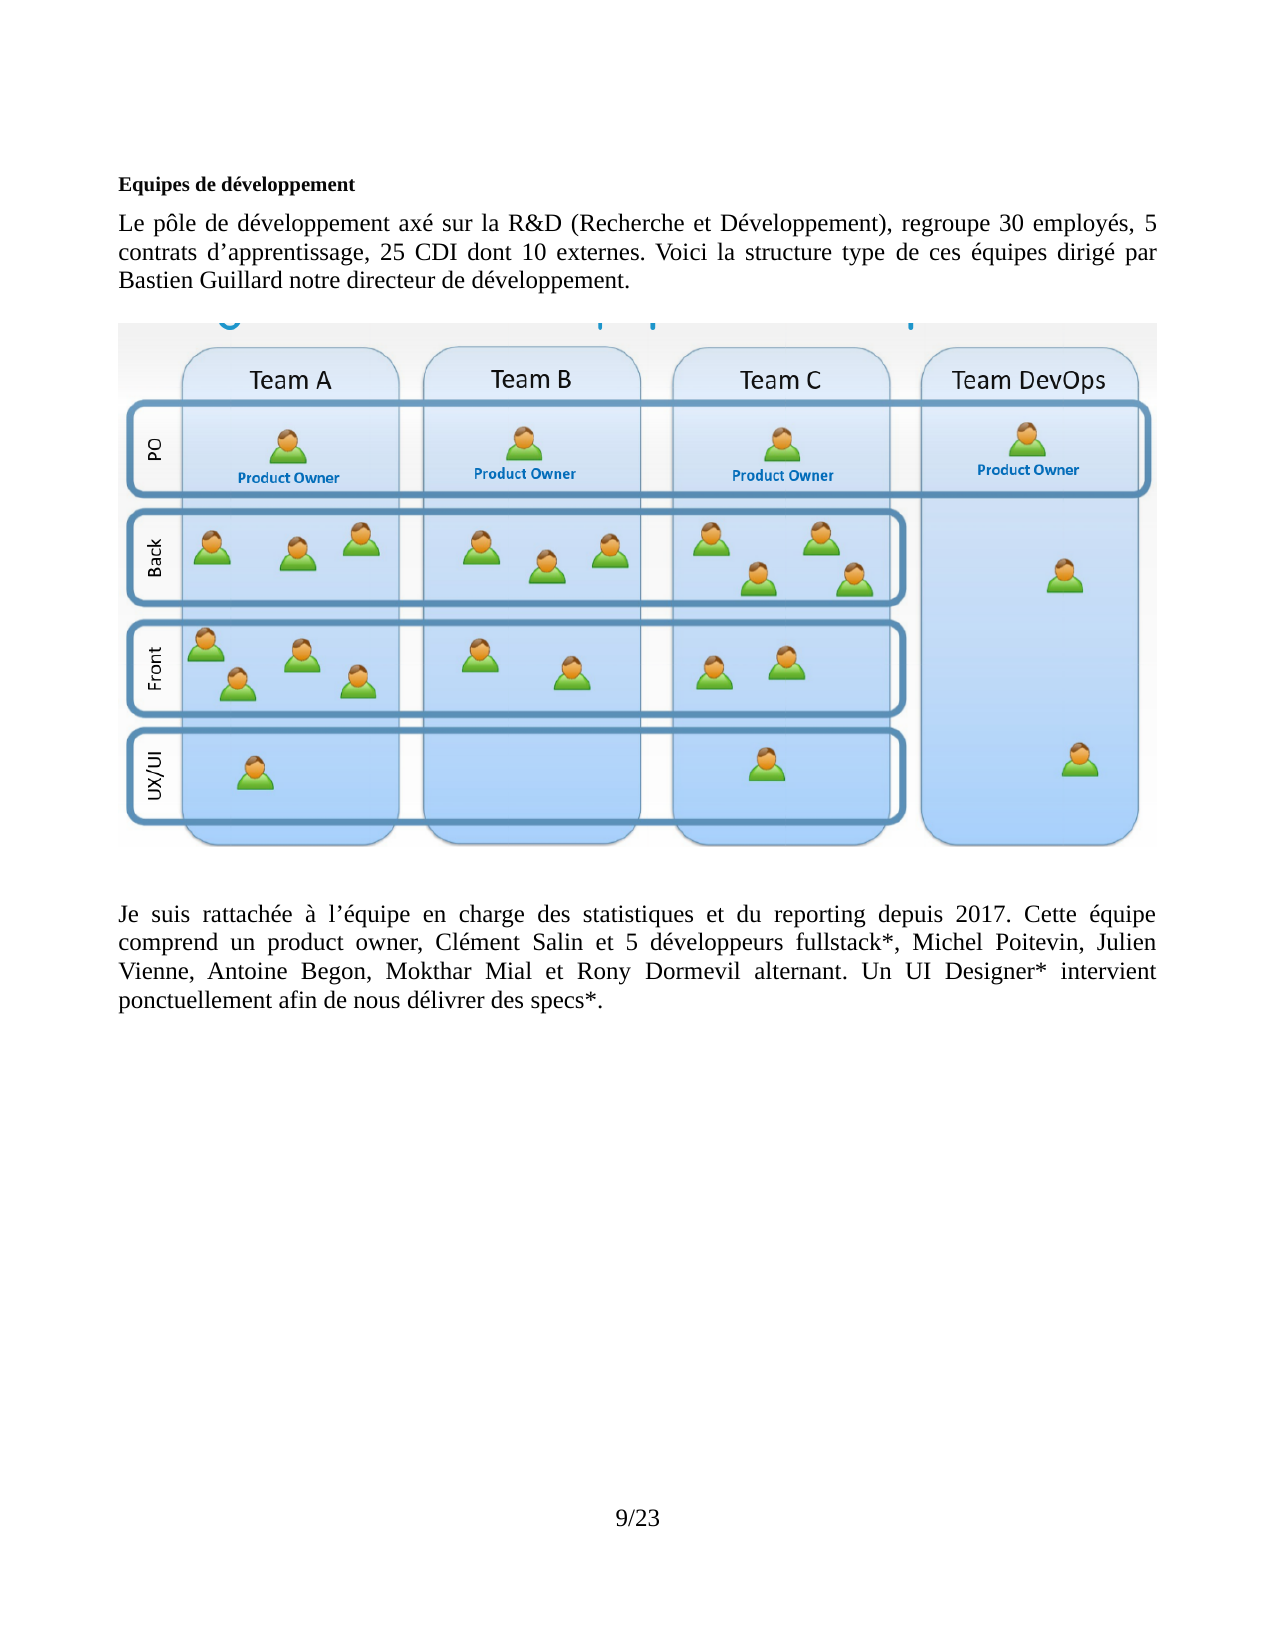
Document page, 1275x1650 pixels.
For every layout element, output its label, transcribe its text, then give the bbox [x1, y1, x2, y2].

subtitle Equipes de développement [118, 172, 1157, 196]
text Le pôle de développement axé sur la R&D (Recherche et Développement), regroupe 30 employés, 5 contrats d’apprentissage, 25 CDI dont 10 externes. Voici la structure type de ces équipes dirigé par Bastien Guillard notre directeur de développement. [118, 208, 1157, 294]
picture [118, 323, 1157, 847]
text Je suis rattachée à l’équipe en charge des statistiques et du reporting depuis 2017. Cette équipe comprend un product owner, Clément Salin et 5 développeurs fullstack*, Michel Poitevin, Julien Vienne, Antoine Begon, Mokthar Mial et Rony Dormevil alternant. Un UI Designer* intervient ponctuellement afin de nous délivrer des specs*. [118, 899, 1157, 1014]
